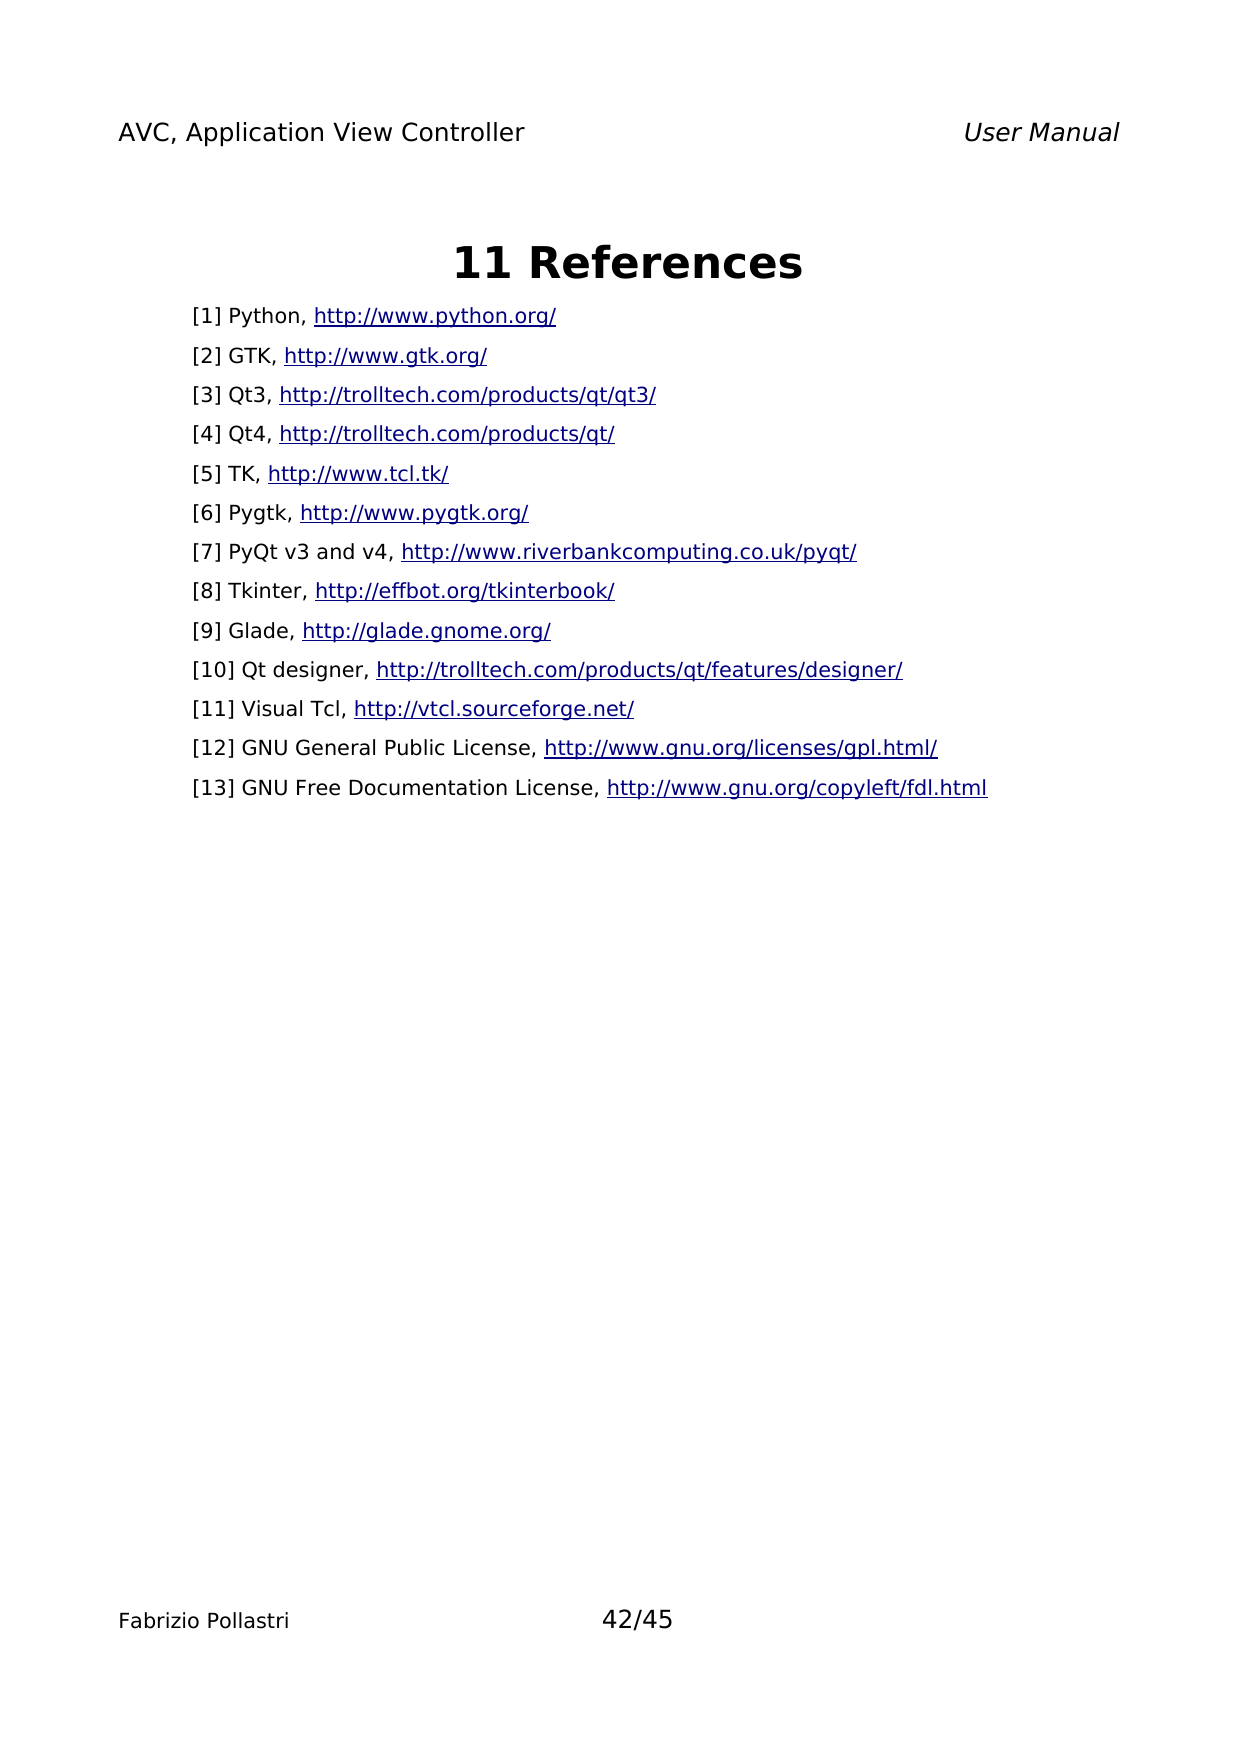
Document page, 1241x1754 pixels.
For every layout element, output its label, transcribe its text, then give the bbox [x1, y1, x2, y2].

list [13] GNU Free Documentation License, http://www.gnu.org/copyleft/fdl.html [192, 776, 1122, 800]
list [1] Python, http://www.python.org/ [192, 304, 1122, 329]
text [7] PyQt v3 and v4, http://www.riverbankcomputing.co.uk/pyqt/ [192, 540, 1122, 564]
list [6] Pygtk, http://www.pygtk.org/ [192, 501, 1122, 525]
list [11] Visual Tcl, http://vtcl.sourceforge.net/ [192, 697, 1122, 721]
list [4] Qt4, http://trolltech.com/products/qt/ [192, 422, 1122, 447]
subtitle References [118, 238, 1122, 289]
list [9] Glade, http://glade.gnome.org/ [192, 619, 1122, 643]
list [10] Qt designer, http://trolltech.com/products/qt/features/designer/ [192, 658, 1122, 682]
list [2] GTK, http://www.gtk.org/ [192, 344, 1122, 368]
list [5] TK, http://www.tcl.tk/ [192, 462, 1122, 486]
list [3] Qt3, http://trolltech.com/products/qt/qt3/ [192, 383, 1122, 407]
list [12] GNU General Public License, http://www.gnu.org/licenses/gpl.html/ [192, 736, 1122, 761]
text [8] Tkinter, http://effbot.org/tkinterbook/ [192, 579, 1122, 604]
